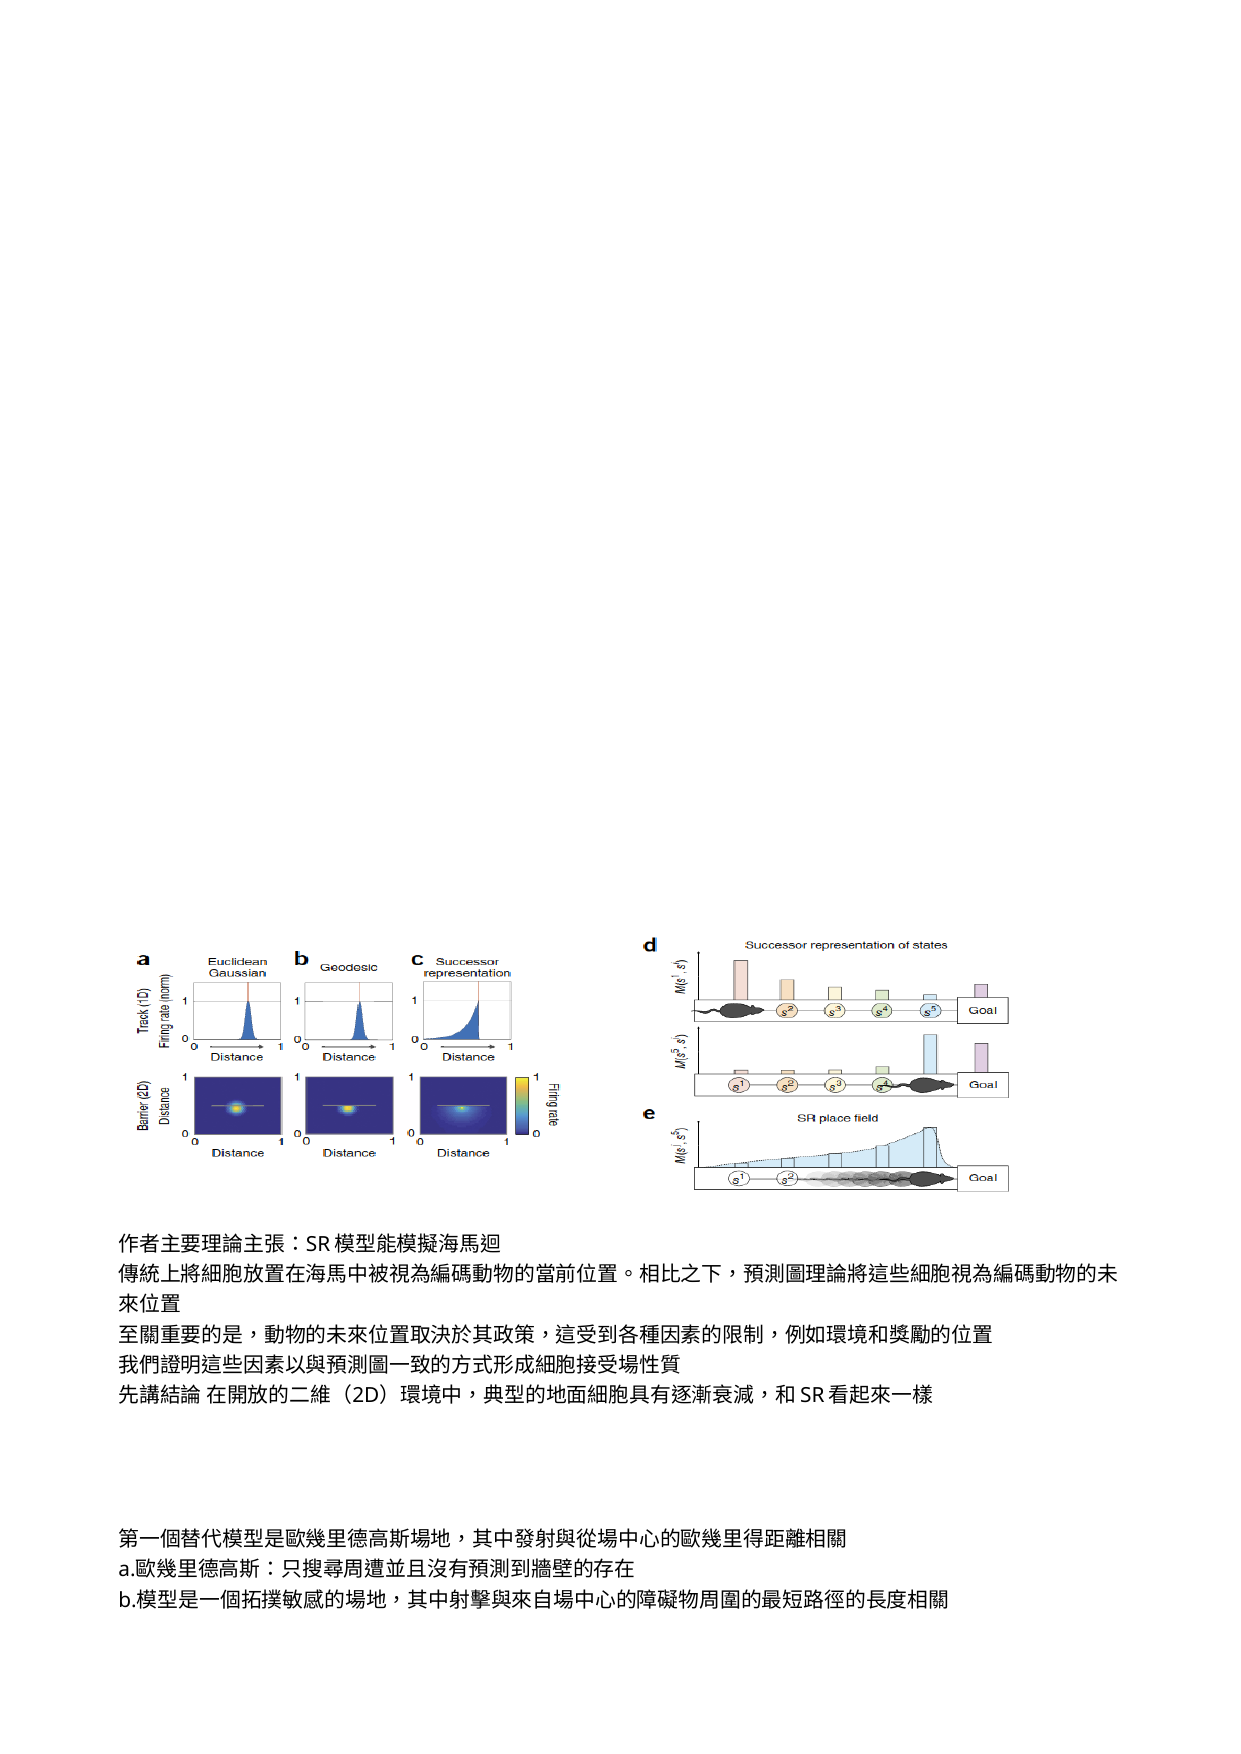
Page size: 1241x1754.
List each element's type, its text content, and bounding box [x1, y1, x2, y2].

text a.歐幾里德高斯：只搜尋周遭並且沒有預測到牆壁的存在 [118, 1553, 1122, 1583]
text 我們證明這些因素以與預測圖一致的方式形成細胞接受場性質 [118, 1348, 1122, 1378]
text 先講結論 在開放的二維（2D）環境中，典型的地面細胞具有逐漸衰減，和SR看起來一樣 [118, 1378, 1122, 1409]
text 至關重要的是，動物的未來位置取決於其政策，這受到各種因素的限制，例如環境和獎勵的位置 [118, 1318, 1122, 1348]
text 第一個替代模型是歐幾里德高斯場地，其中發射與從場中心的歐幾里得距離相關 [118, 1522, 1122, 1553]
text 傳統上將細胞放置在海馬中被視為編碼動物的當前位置。相比之下，預測圖理論將這些細胞視為編碼動物的未來位置 [118, 1257, 1122, 1318]
picture [105, 944, 586, 1165]
text 作者主要理論主張：SR模型能模擬海馬迴 [118, 1227, 1122, 1257]
picture [611, 924, 1051, 1198]
text b.模型是一個拓撲敏感的場地，其中射擊與來自場中心的障礙物周圍的最短路徑的長度相關 [118, 1583, 1122, 1613]
